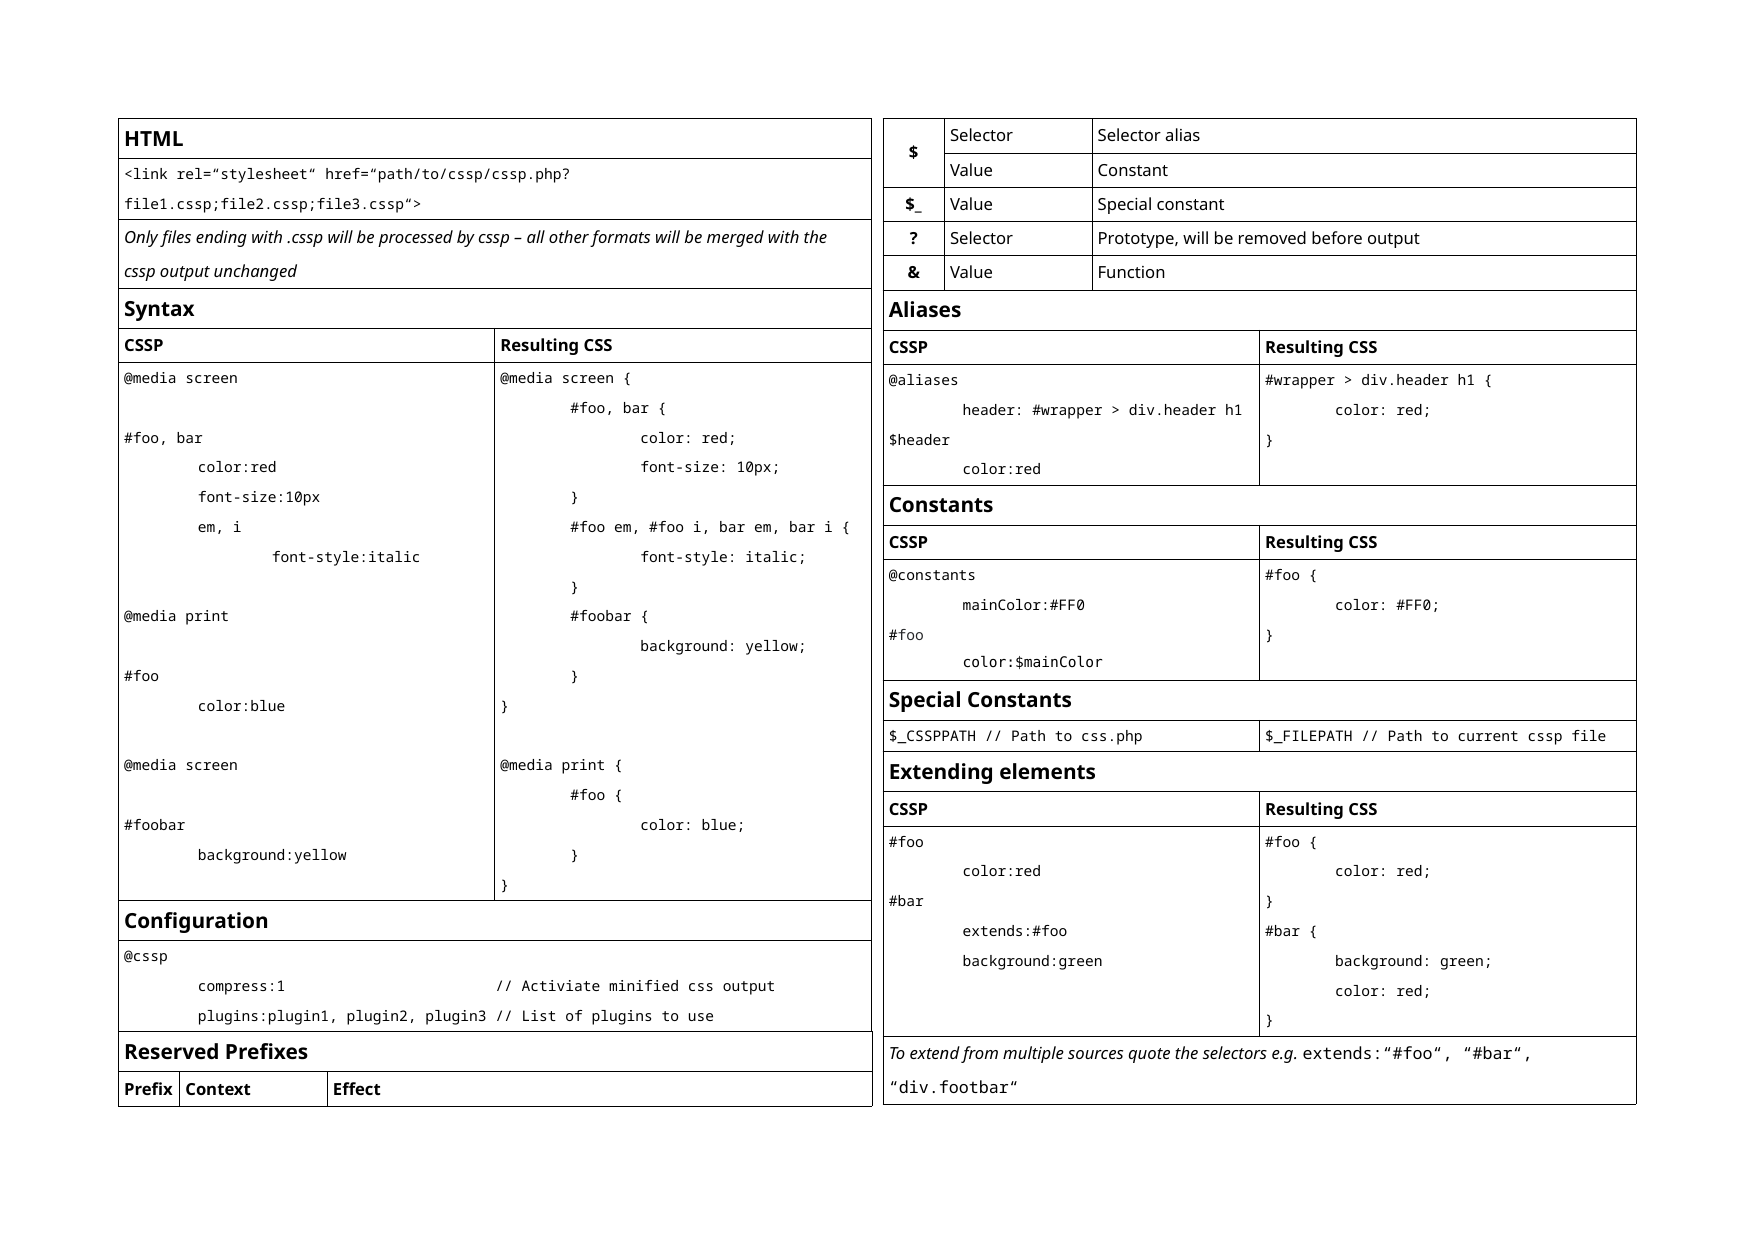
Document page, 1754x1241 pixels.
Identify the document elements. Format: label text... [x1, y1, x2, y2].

table_header Constants [884, 486, 1636, 525]
table_cell Effect [328, 1072, 872, 1106]
table_cell Constant [1093, 154, 1636, 187]
table_cell @cssp compress:1 // Activiate minified css output plugins:plugin1, plugin2, plugin3 // List of plugins to use [119, 941, 871, 1031]
table_cell @aliases header: #wrapper > div.header h1 $header color:red [884, 365, 1259, 485]
table_cell Selector alias [1093, 119, 1636, 152]
table_cell CSSP [884, 792, 1259, 826]
table_cell CSSP [884, 331, 1259, 364]
table_header Special Constants [884, 681, 1636, 720]
table_cell Resulting CSS [1260, 526, 1636, 559]
table_header HTML [119, 119, 871, 158]
table_cell Only files ending with .cssp will be processed by cssp – all other formats will be merged with the cssp output unchanged [119, 220, 871, 288]
table_cell Context [180, 1072, 327, 1106]
table_cell #foo { color: #FF0; } [1260, 560, 1636, 679]
table_cell Value [945, 256, 1092, 289]
table_cell @media screen #foo, bar color:red font-size:10px em, i font-style:italic @media print #foo color:blue @media screen #foobar background:yellow [119, 363, 494, 900]
table_header Configuration [119, 901, 871, 940]
table_cell ? [884, 222, 944, 255]
table_cell $ [884, 119, 944, 187]
table_cell #foo { color: red; } #bar { background: green; color: red; } [1260, 827, 1636, 1036]
table_cell #wrapper > div.header h1 { color: red; } [1260, 365, 1636, 485]
table_header Reserved Prefixes [119, 1032, 872, 1071]
table_cell $_CSSPPATH // Path to css.php [884, 721, 1259, 751]
table_cell Resulting CSS [1260, 792, 1636, 826]
table_cell Prefix [119, 1072, 179, 1106]
table_cell Selector [945, 222, 1092, 255]
table_cell $_FILEPATH // Path to current cssp file [1260, 721, 1636, 751]
table_cell CSSP [119, 329, 494, 362]
table_cell Special constant [1093, 188, 1636, 221]
table_cell @constants mainColor:#FF0 #foo color:$mainColor [884, 560, 1259, 679]
table_cell To extend from multiple sources quote the selectors e.g. extends:“#foo“, “#bar“, “div.footbar“ [884, 1037, 1636, 1104]
table_cell $_ [884, 188, 944, 221]
table_cell Selector [945, 119, 1092, 152]
table_cell Prototype, will be removed before output [1093, 222, 1636, 255]
table_cell & [884, 256, 944, 289]
table_cell Value [945, 188, 1092, 221]
table_cell Resulting CSS [495, 329, 871, 362]
table_header Extending elements [884, 752, 1636, 791]
table_cell CSSP [884, 526, 1259, 559]
table_cell #foo color:red #bar extends:#foo background:green [884, 827, 1259, 1036]
table_cell <link rel=“stylesheet“ href=“path/to/cssp/cssp.php?file1.cssp;file2.cssp;file3.cssp“> [119, 159, 871, 219]
table_cell Function [1093, 256, 1636, 289]
table_header Syntax [119, 289, 871, 328]
table_header Aliases [884, 291, 1636, 329]
table_cell Resulting CSS [1260, 331, 1636, 364]
table_cell @media screen { #foo, bar { color: red; font-size: 10px; } #foo em, #foo i, bar em, bar i { font-style: italic; } #foobar { background: yellow; } } @media print { #foo { color: blue; } } [495, 363, 871, 900]
table_cell Value [945, 154, 1092, 187]
